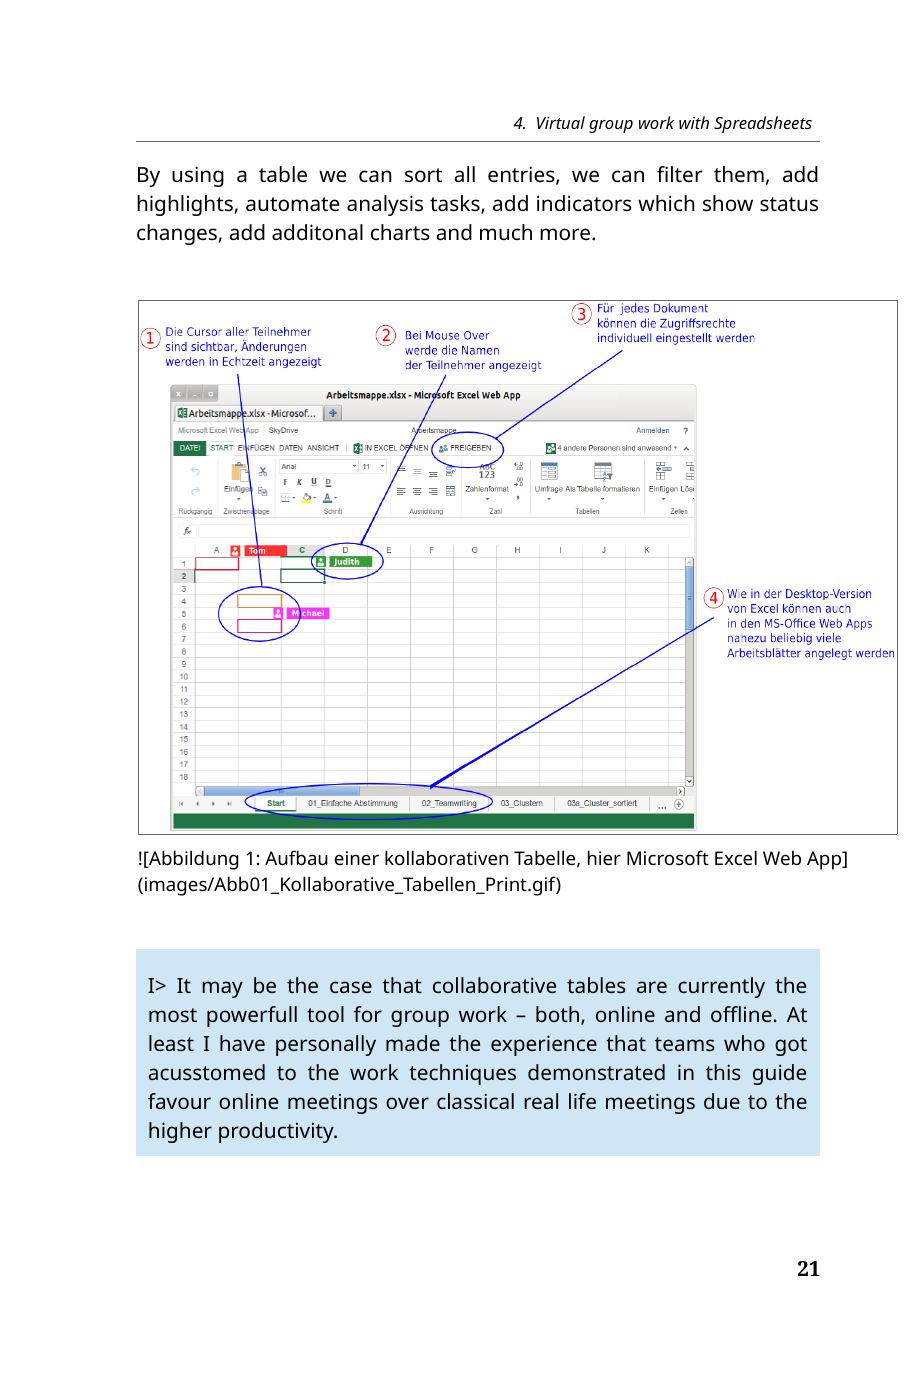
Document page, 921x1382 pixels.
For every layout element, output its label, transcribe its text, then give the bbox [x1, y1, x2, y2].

text I> It may be the case that collaborative tables are currently the most powerfull tool for group work – both, online and offline. At least I have personally made the experience that teams who got acusstomed to the work techniques demonstrated in this guide favour online meetings over classical real life meetings due to the higher productivity. [148, 961, 808, 1144]
text [139, 301, 897, 834]
text ![Abbildung 1: Aufbau einer kollaborativen Tabelle, hier Microsoft Excel Web App](images/Abb01_Kollaborative_Tabellen_Print.gif) [138, 835, 897, 896]
picture [140, 303, 894, 831]
text By using a table we can sort all entries, we can filter them, add highlights, automate analysis tasks, add indicators which show status changes, add additonal charts and much more. [136, 159, 820, 246]
